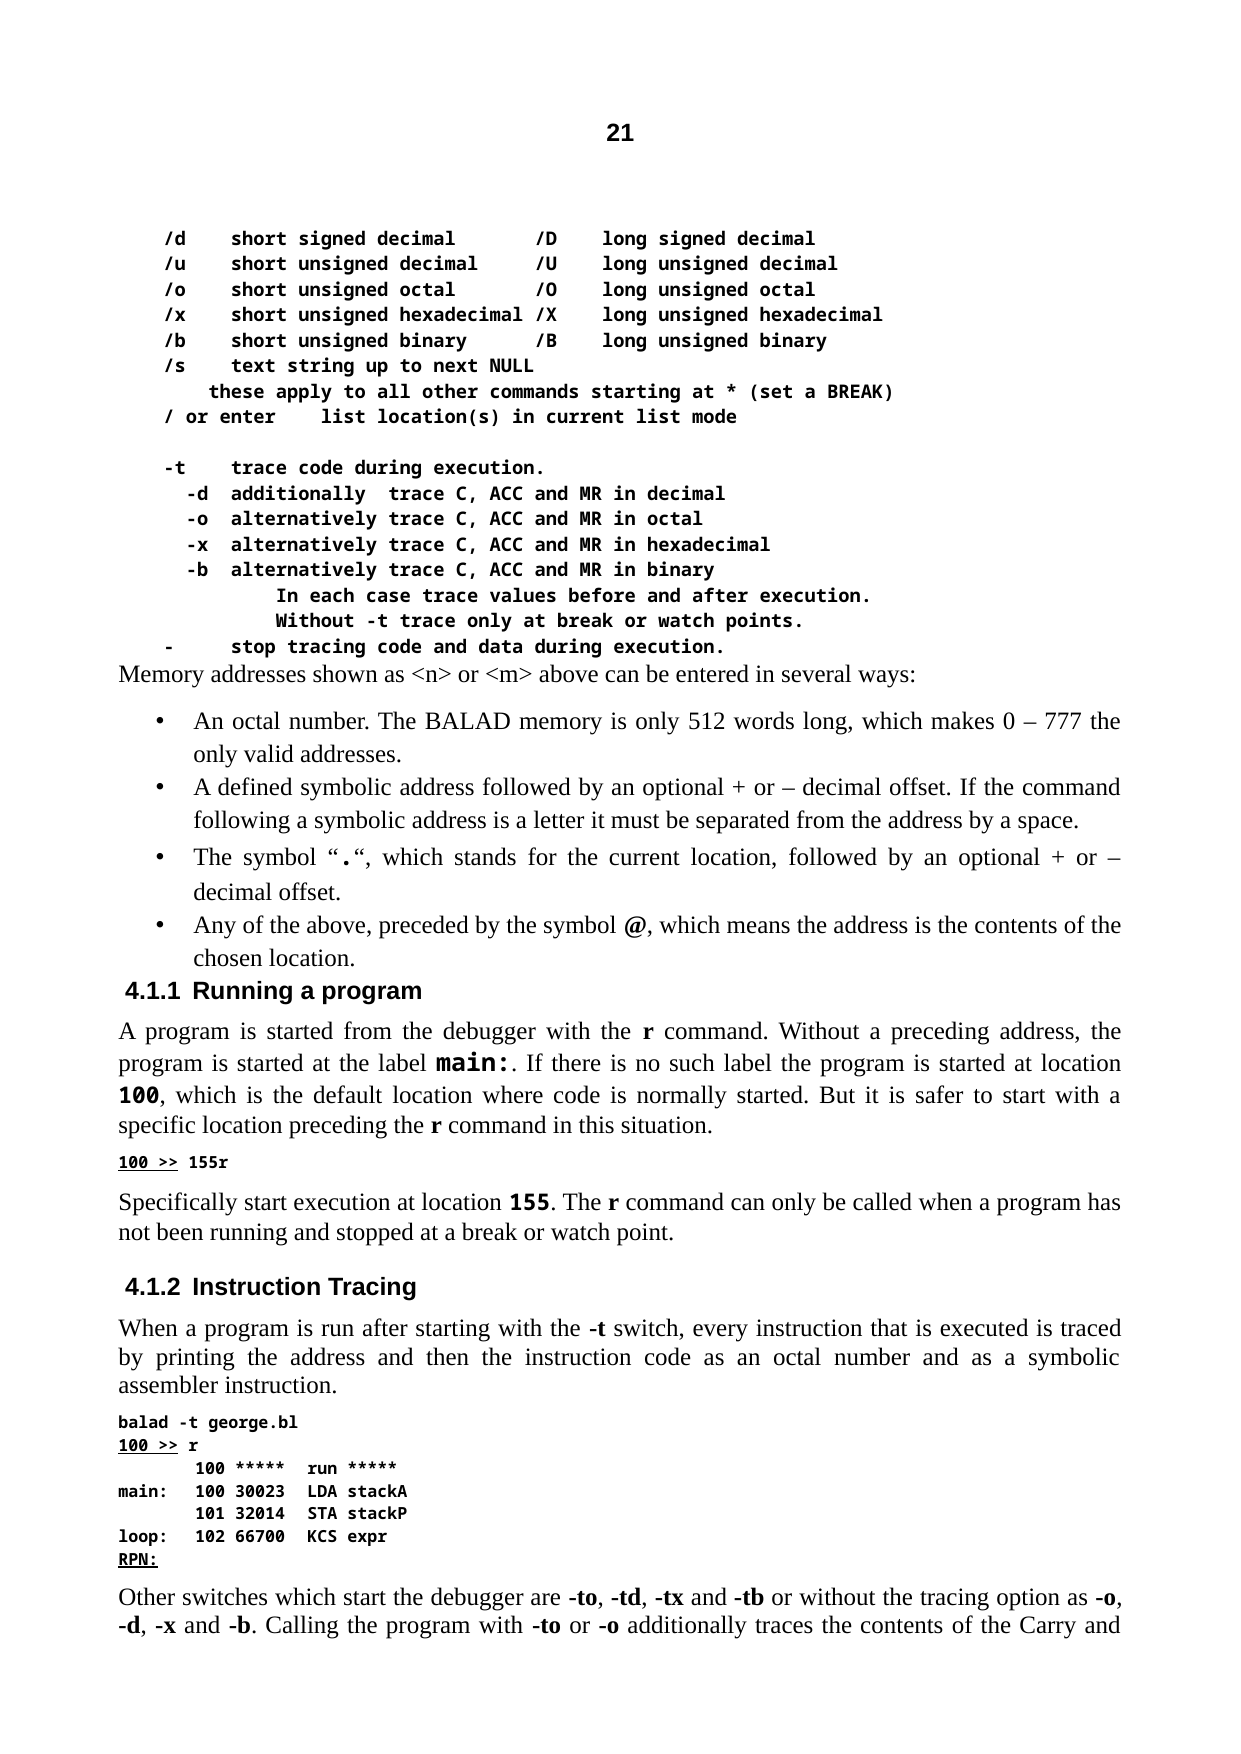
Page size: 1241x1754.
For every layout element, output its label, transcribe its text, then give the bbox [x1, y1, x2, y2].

list A defined symbolic address followed by an optional + or – decimal offset. If the command following a symbolic address is a letter it must be separated from the address by a space. [156, 772, 1122, 834]
text /u short unsigned decimal /U long unsigned decimal [118, 250, 1122, 276]
subtitle Running a program [118, 976, 1122, 1004]
text -o alternatively trace C, ACC and MR in octal [118, 506, 1122, 531]
text -x alternatively trace C, ACC and MR in hexadecimal [118, 531, 1122, 557]
text balad -t george.bl 100 >> r 100 ***** run ***** main: 100 30023 LDA stackA 101 32014 STA stackP loop: 102 66700 KCS expr RPN: [118, 1411, 1122, 1570]
text these apply to all other commands starting at * (set a BREAK) [118, 378, 1122, 403]
text -b alternatively trace C, ACC and MR in binary [118, 557, 1122, 582]
text /x short unsigned hexadecimal /X long unsigned hexadecimal [118, 301, 1122, 327]
text /d short signed decimal /D long signed decimal [118, 225, 1122, 250]
text Without -t trace only at break or watch points. [118, 608, 1122, 633]
text Other switches which start the debugger are -to, -td, -tx and -tb or without the tracing option as -o, -d, -x and -b. Calling the program with -to or -o additionally traces the contents of the Carry and [118, 1582, 1122, 1639]
text - stop tracing code and data during execution. [118, 633, 1122, 659]
text In each case trace values before and after execution. [118, 582, 1122, 608]
text /b short unsigned binary /B long unsigned binary [118, 327, 1122, 352]
text When a program is run after starting with the -t switch, every instruction that is executed is traced by printing the address and then the instruction code as an octal number and as a symbolic assembler instruction. [118, 1313, 1122, 1399]
subtitle Instruction Tracing [118, 1272, 1122, 1301]
text -d additionally trace C, ACC and MR in decimal [118, 480, 1122, 506]
text / or enter list location(s) in current list mode [118, 403, 1122, 429]
text /s text string up to next NULL [118, 352, 1122, 378]
text A program is started from the debugger with the r command. Without a preceding address, the program is started at the label main:. If there is no such label the program is started at location 100, which is the default location where code is normally started. But it is safer to start with a specific location preceding the r command in this situation. [118, 1016, 1122, 1139]
text -t trace code during execution. [118, 454, 1122, 480]
text /o short unsigned octal /O long unsigned octal [118, 276, 1122, 301]
text Memory addresses shown as <n> or <m> above can be entered in several ways: [118, 659, 1122, 687]
list An octal number. The BALAD memory is only 512 words long, which makes 0 – 777 the only valid addresses. [156, 706, 1122, 768]
list Any of the above, preceded by the symbol @, which means the address is the contents of the chosen location. [156, 910, 1122, 972]
list The symbol “.“, which stands for the current location, followed by an optional + or – decimal offset. [156, 838, 1122, 906]
text Specifically start execution at location 155. The r command can only be called when a program has not been running and stopped at a break or watch point. [118, 1185, 1122, 1245]
text 100 >> 155r [118, 1151, 1122, 1174]
